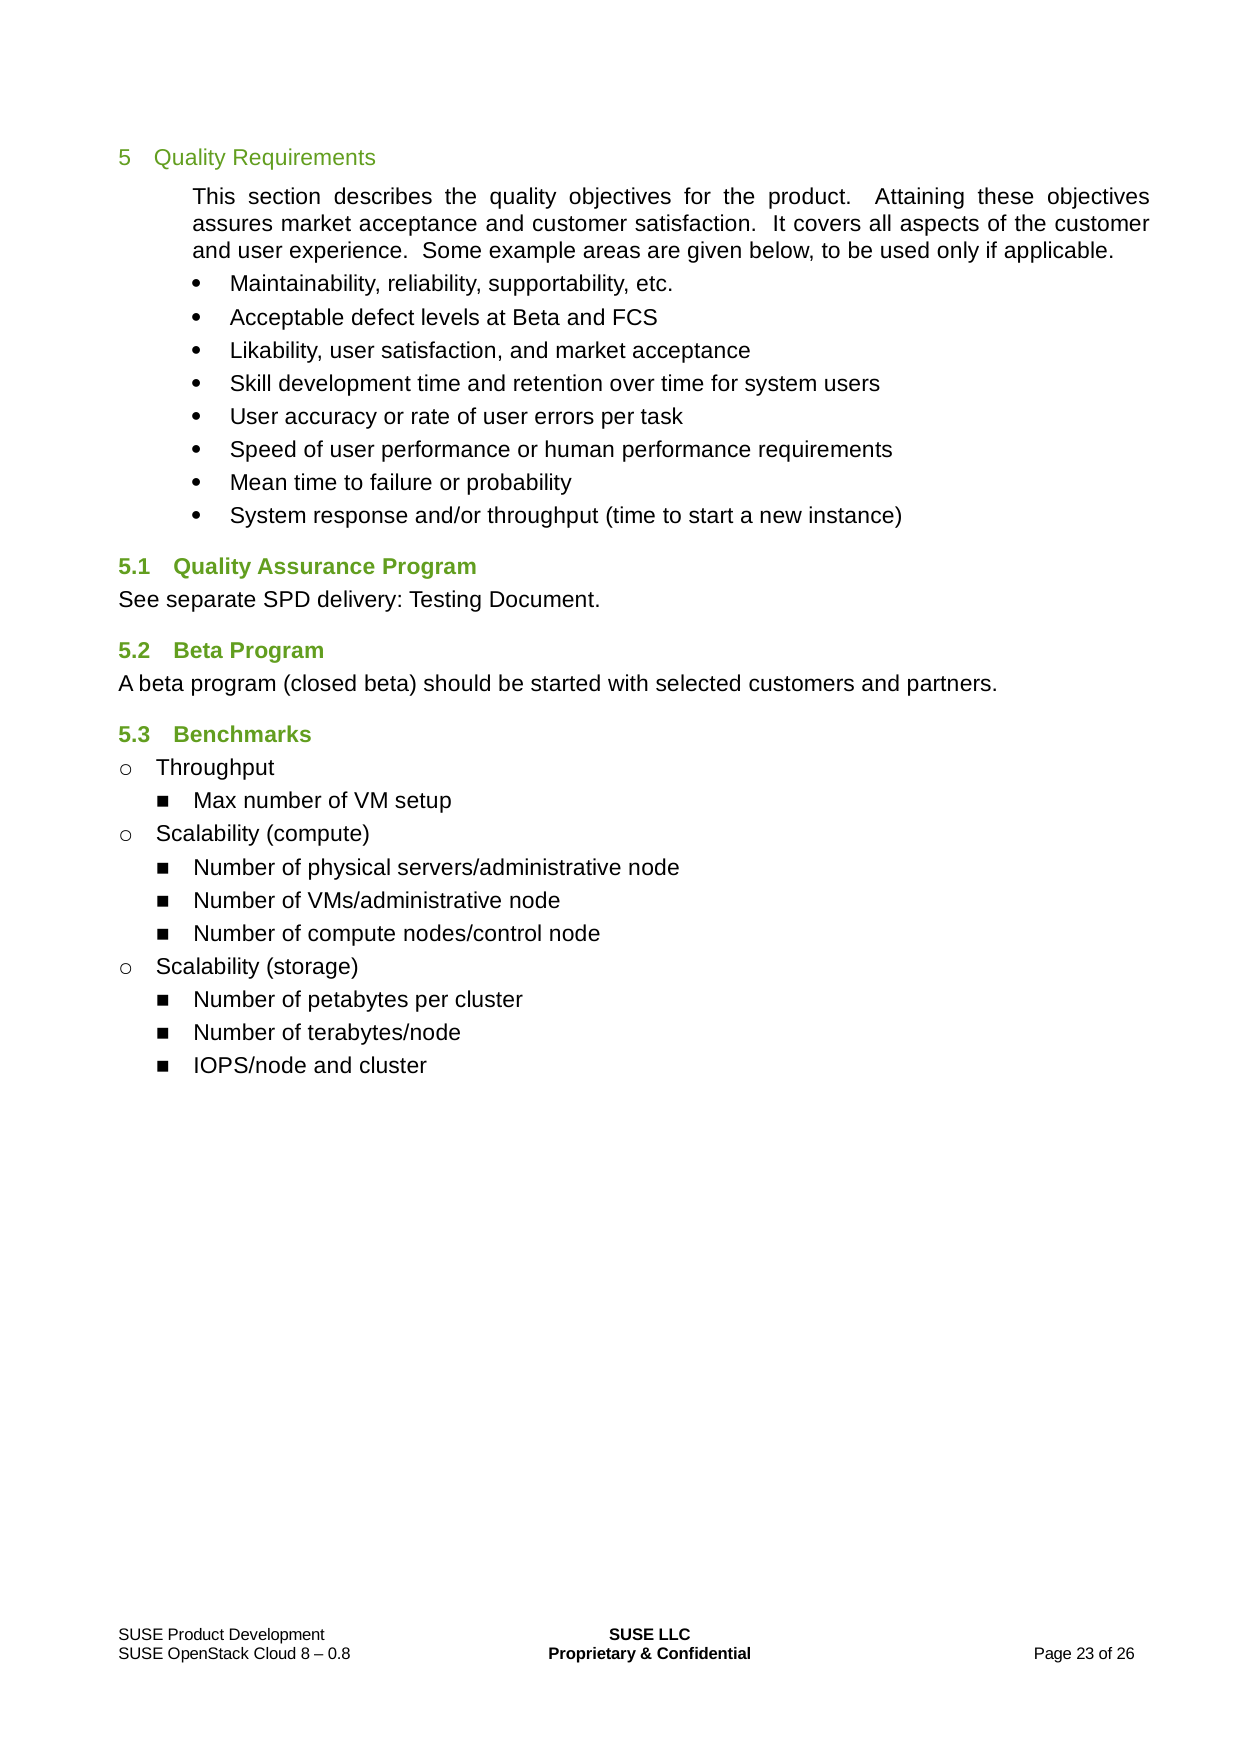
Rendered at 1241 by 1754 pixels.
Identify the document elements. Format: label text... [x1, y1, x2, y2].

text This section describes the quality objectives for the product. Attaining these objectives assures market acceptance and customer satisfaction. It covers all aspects of the customer and user experience. Some example areas are given below, to be used only if applicable. [192, 182, 1152, 264]
list Scalability (compute) [118, 820, 1152, 847]
list User accuracy or rate of user errors per task [192, 402, 1152, 429]
list IOPS/node and cluster [156, 1052, 1152, 1079]
subtitle Beta Program [118, 637, 1152, 664]
text See separate SPD delivery: Testing Document. [118, 586, 1152, 613]
list Scalability (storage) [118, 952, 1152, 979]
list Acceptable defect levels at Beta and FCS [192, 303, 1152, 330]
list Likability, user satisfaction, and market acceptance [192, 336, 1152, 363]
text A beta program (closed beta) should be started with selected customers and partners. [118, 669, 1152, 697]
subtitle Benchmarks [118, 721, 1152, 748]
list Number of terabytes/node [156, 1018, 1152, 1046]
list Maintainability, reliability, supportability, etc. [192, 270, 1152, 297]
list Number of petabytes per cluster [156, 985, 1152, 1012]
list Speed of user performance or human performance requirements [192, 435, 1152, 462]
list Skill development time and retention over time for system users [192, 369, 1152, 396]
list Mean time to failure or probability [192, 468, 1152, 496]
list System response and/or throughput (time to start a new instance) [192, 502, 1152, 529]
subtitle Quality Assurance Program [118, 553, 1152, 580]
list Max number of VM setup [156, 787, 1152, 814]
list Number of VMs/administrative node [156, 886, 1152, 913]
list Throughput [118, 753, 1152, 781]
subtitle Quality Requirements [118, 143, 1152, 170]
list Number of physical servers/administrative node [156, 853, 1152, 880]
list Number of compute nodes/control node [156, 919, 1152, 946]
